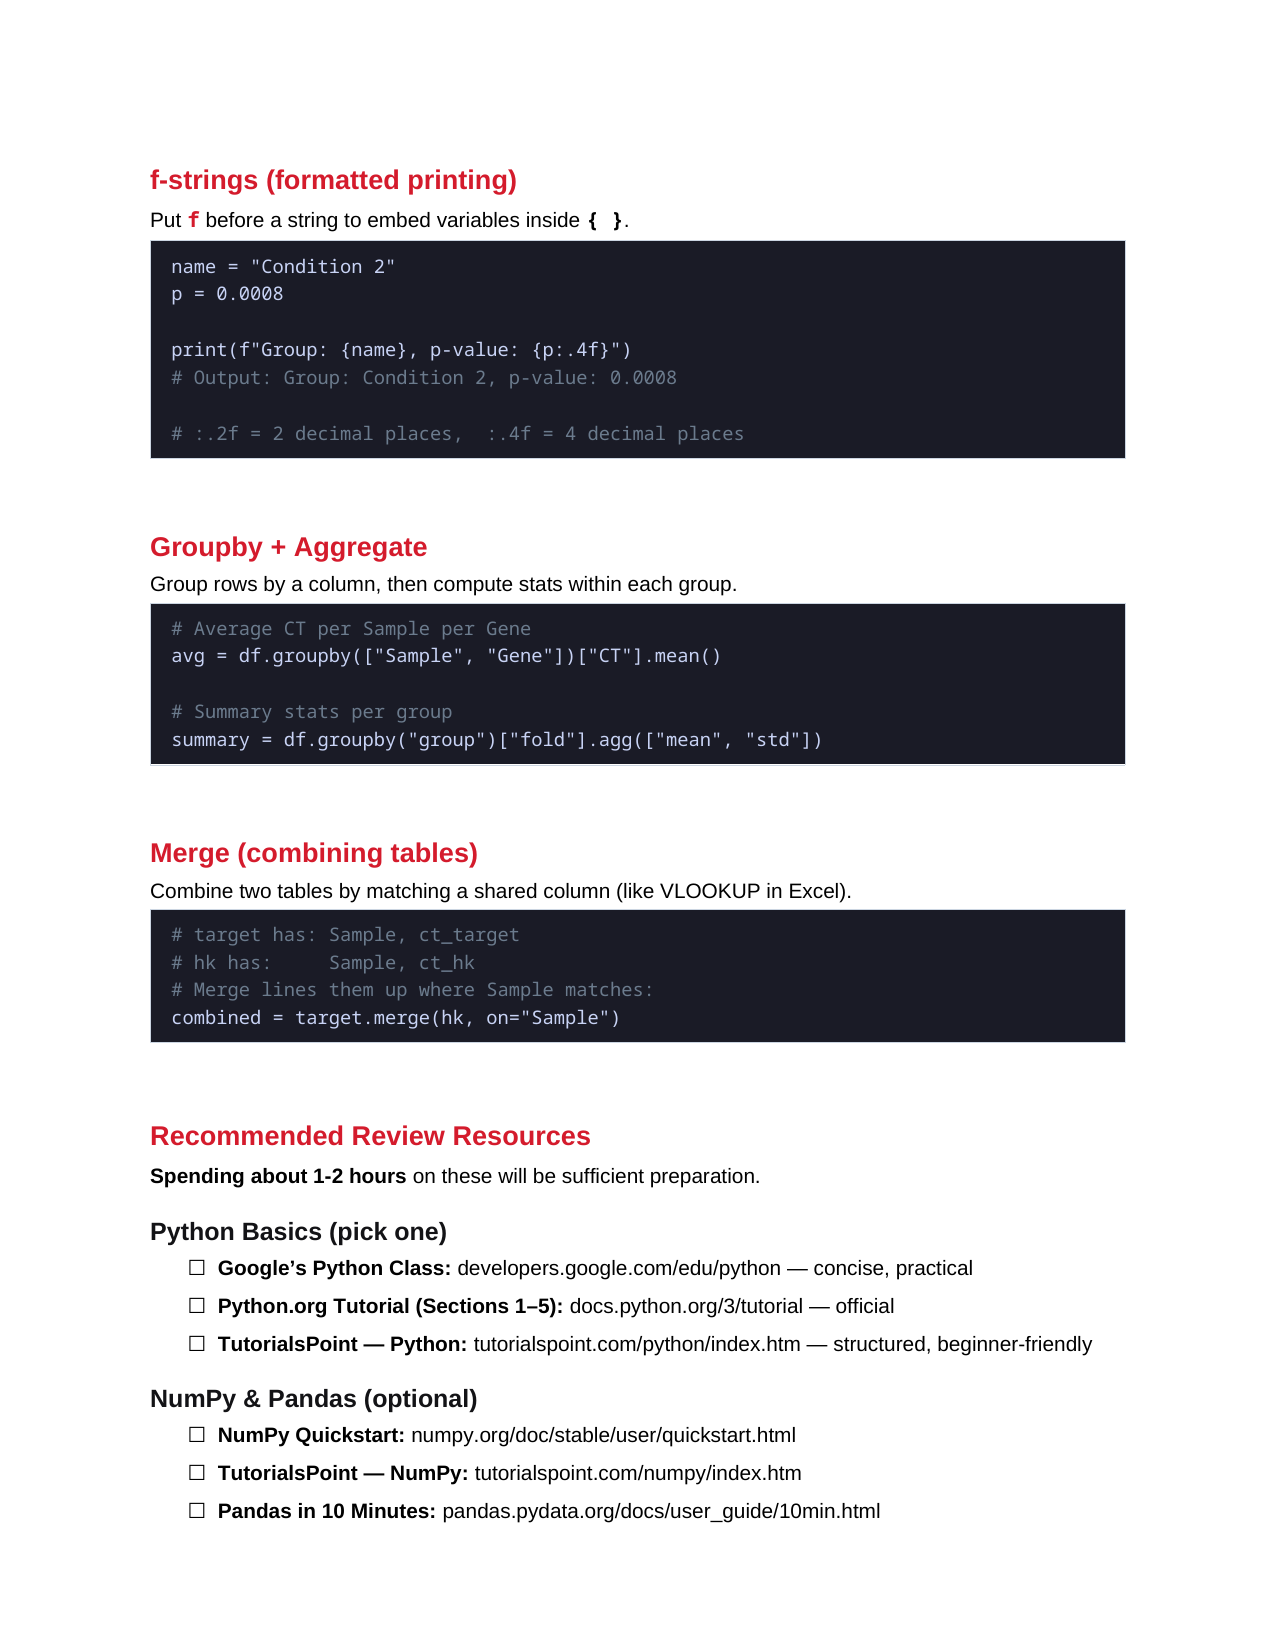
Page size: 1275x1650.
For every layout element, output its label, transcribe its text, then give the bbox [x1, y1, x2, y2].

text ☐ Python.org Tutorial (Sections 1–5): docs.python.org/3/tutorial — official [187, 1293, 1125, 1317]
table_header name = "Condition 2" p = 0.0008 print(f"Group: {name}, p-value: {p:.4f}") # Output: Group: Condition 2, p-value: 0.0008 # :.2f = 2 decimal places, :.4f = 4 decimal places [151, 241, 1125, 458]
table_header # target has: Sample, ct_target # hk has: Sample, ct_hk # Merge lines them up where Sample matches: combined = target.merge(hk, on="Sample") [151, 910, 1125, 1042]
subtitle NumPy & Pandas (optional) [150, 1384, 1125, 1413]
subtitle Groupby + Aggregate [150, 531, 1125, 562]
text Put f before a string to embed variables inside { }. [150, 206, 1125, 234]
subtitle Python Basics (pick one) [150, 1216, 1125, 1245]
subtitle Recommended Review Resources [150, 1120, 1125, 1151]
text Group rows by a column, then compute stats within each group. [150, 572, 1125, 596]
text ☐ TutorialsPoint — Python: tutorialspoint.com/python/index.htm — structured, beginner-friendly [187, 1331, 1125, 1355]
text Combine two tables by matching a shared column (like VLOOKUP in Excel). [150, 878, 1125, 902]
text ☐ Google’s Python Class: developers.google.com/edu/python — concise, practical [187, 1256, 1125, 1279]
subtitle Merge (combining tables) [150, 837, 1125, 868]
subtitle f-strings (formatted printing) [150, 164, 1125, 195]
text ☐ TutorialsPoint — NumPy: tutorialspoint.com/numpy/index.htm [187, 1461, 1125, 1485]
text ☐ Pandas in 10 Minutes: pandas.pydata.org/docs/user_guide/10min.html [187, 1499, 1125, 1523]
text ☐ NumPy Quickstart: numpy.org/doc/stable/user/quickstart.html [187, 1423, 1125, 1447]
table_header # Average CT per Sample per Gene avg = df.groupby(["Sample", "Gene"])["CT"].mean() # Summary stats per group summary = df.groupby("group")["fold"].agg(["mean", "std"]) [151, 604, 1125, 764]
text Spending about 1-2 hours on these will be sufficient preparation. [150, 1164, 1125, 1188]
